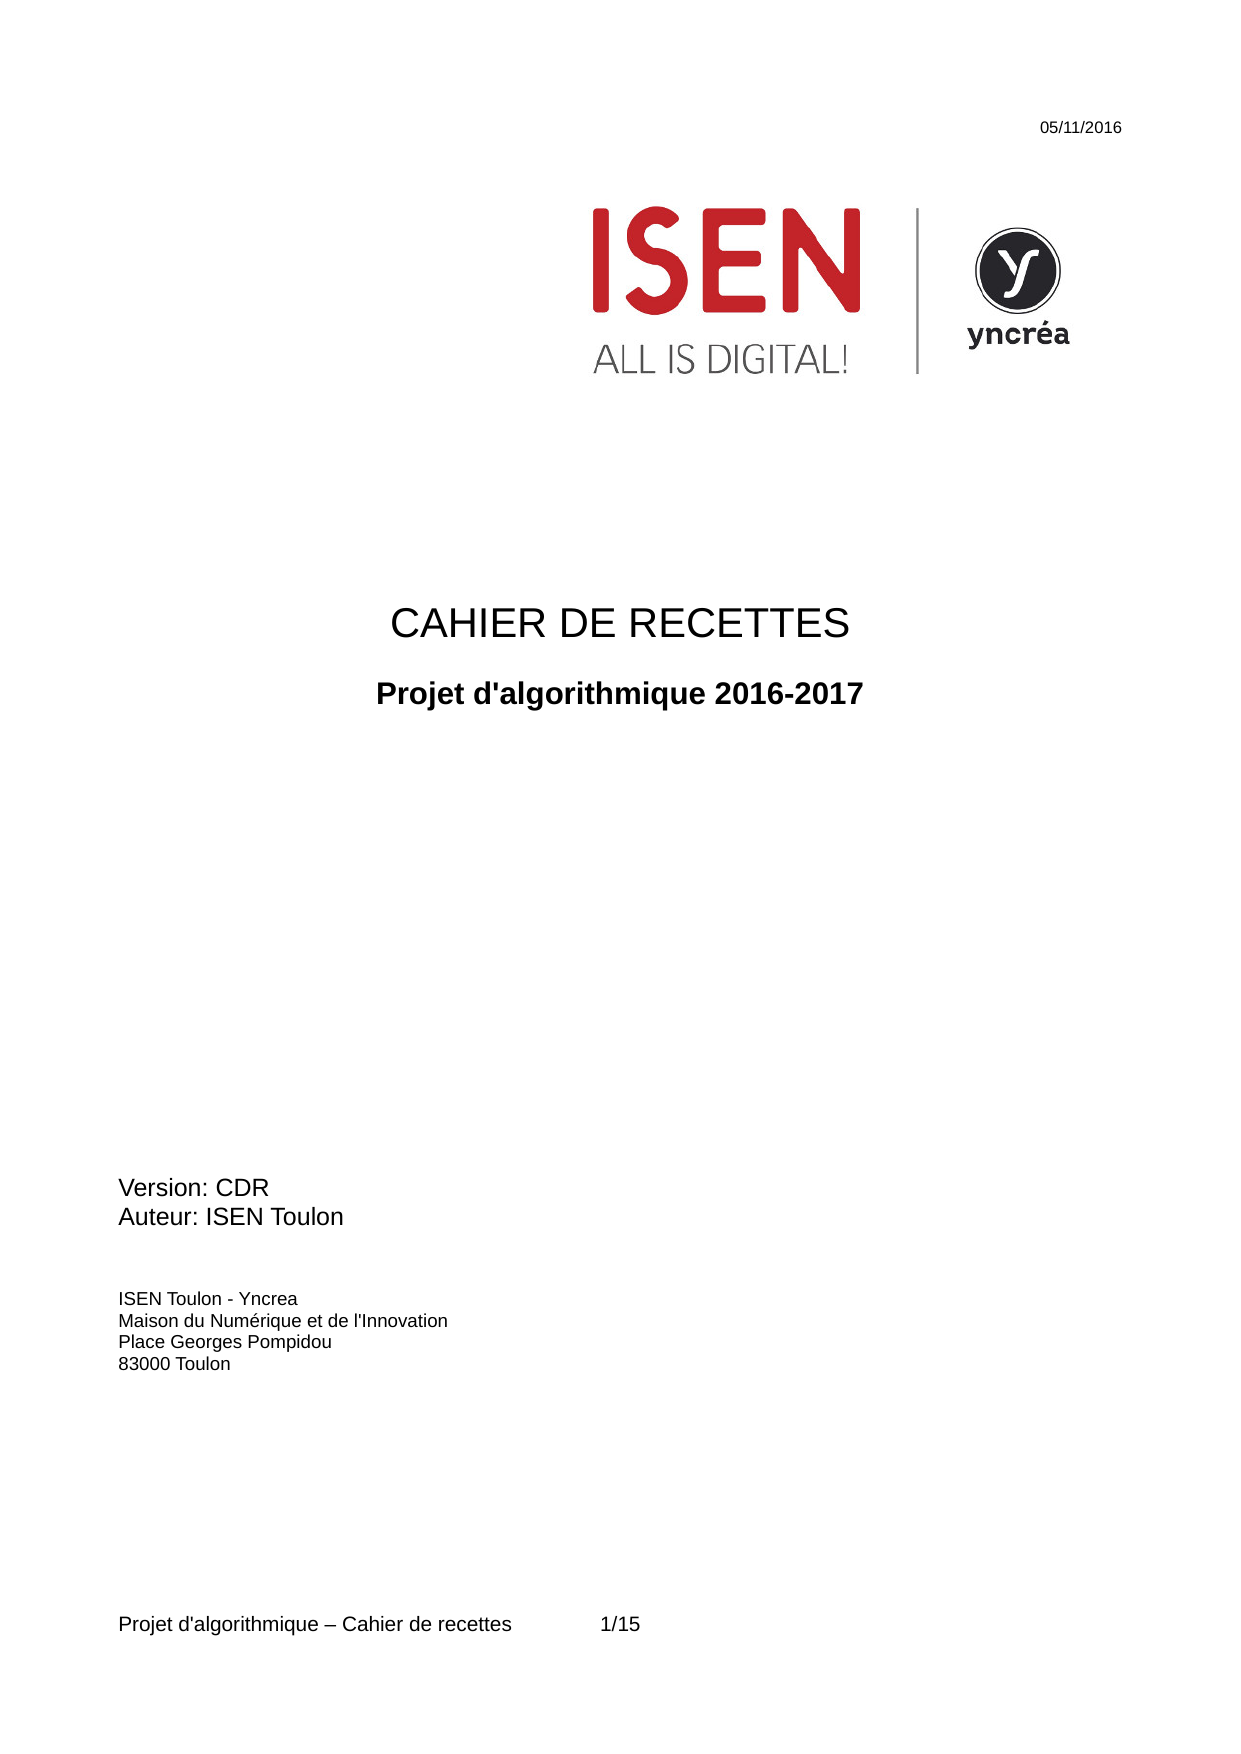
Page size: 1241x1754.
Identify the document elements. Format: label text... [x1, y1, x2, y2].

text Projet d'algorithmique 2016-2017 [118, 675, 1122, 711]
picture [541, 168, 1120, 405]
text 83000 Toulon [118, 1353, 1122, 1374]
text CAHIER DE RECETTES [118, 598, 1122, 646]
text Auteur: ISEN Toulon [118, 1202, 1122, 1231]
text Version: CDR [118, 1173, 1122, 1202]
text ISEN Toulon - Yncrea Maison du Numérique et de l'Innovation Place Georges Pompidou [118, 1288, 1122, 1353]
